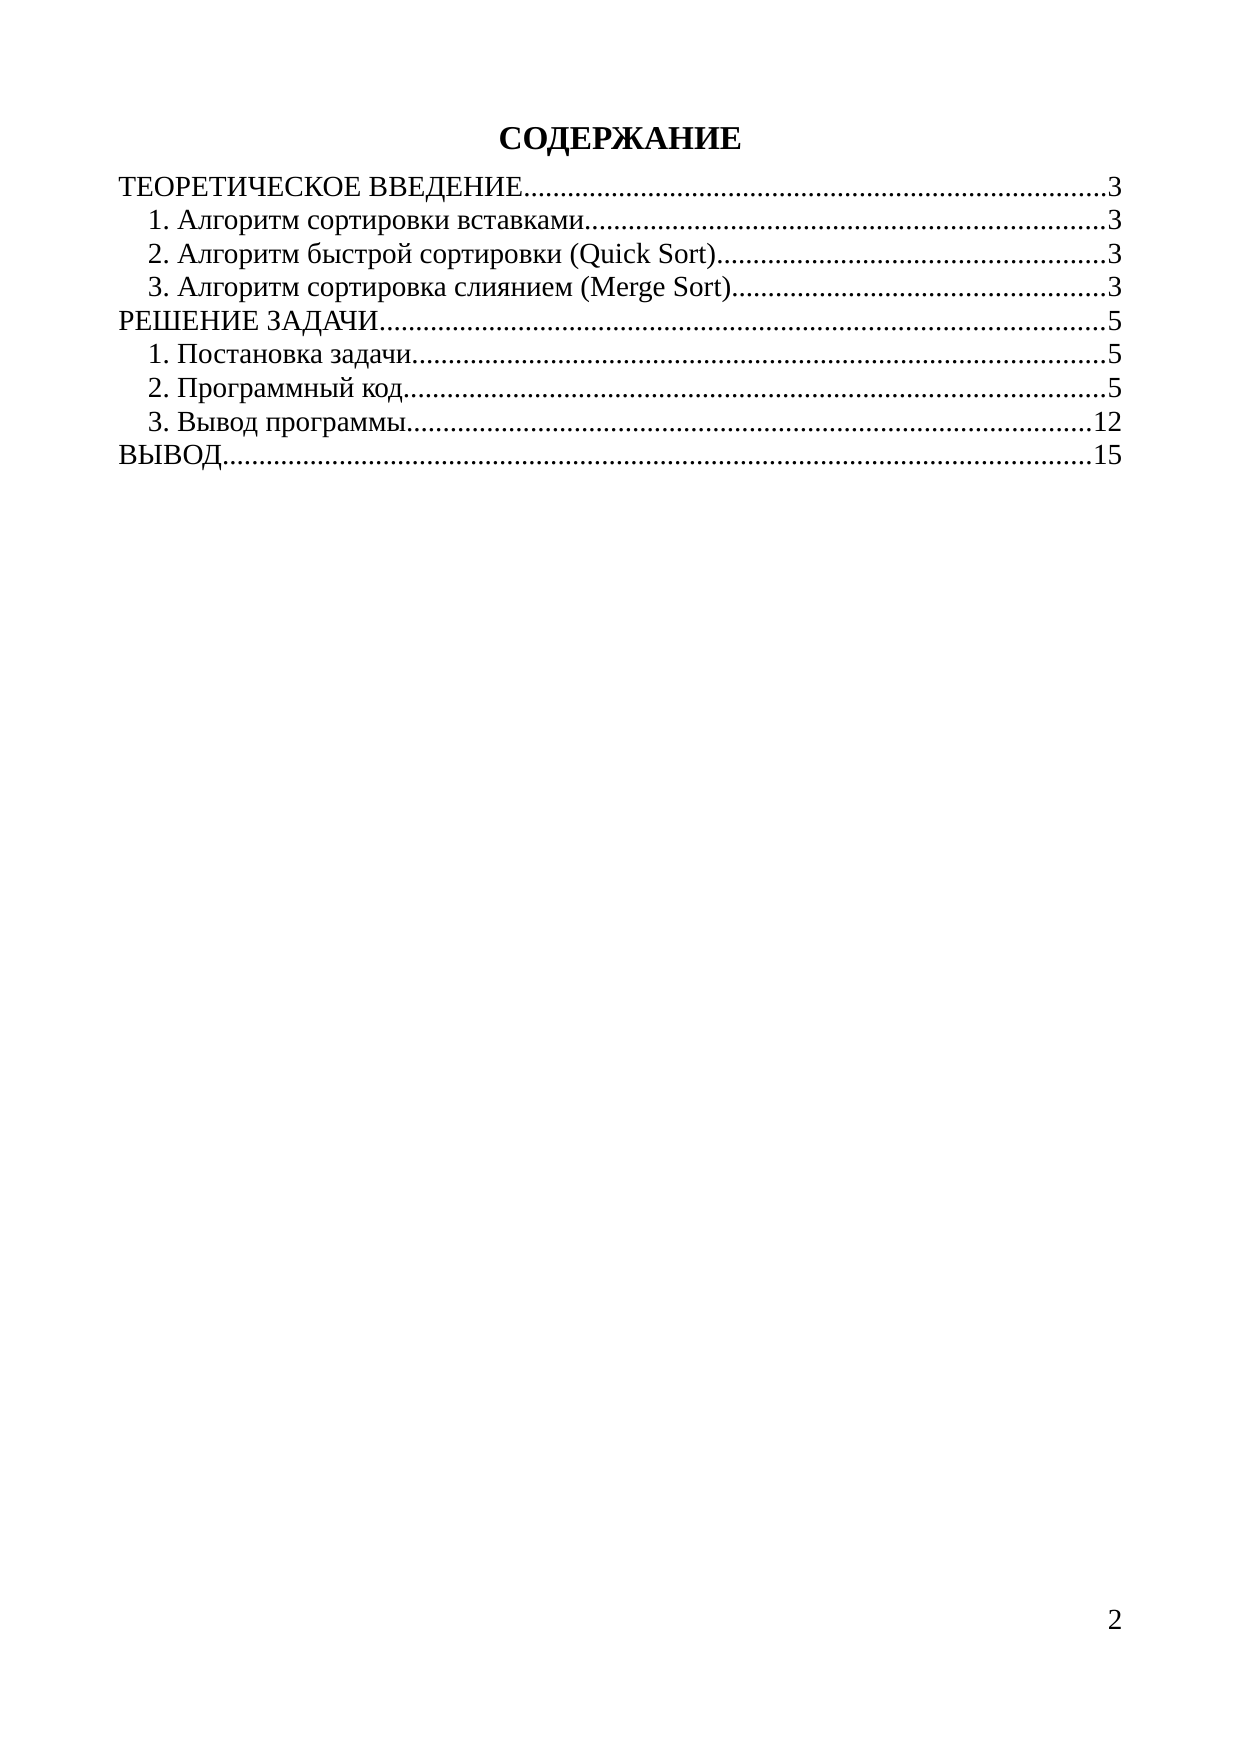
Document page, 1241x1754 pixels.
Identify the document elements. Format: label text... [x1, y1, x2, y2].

text ВЫВОД 15 [118, 437, 1122, 471]
text 2. Программный код 5 [148, 370, 1122, 404]
text РЕШЕНИЕ ЗАДАЧИ 5 [118, 303, 1122, 337]
text 3. Алгоритм сортировка слиянием (Merge Sort) 3 [148, 269, 1122, 303]
text 1. Постановка задачи 5 [148, 337, 1122, 370]
text 2. Алгоритм быстрой сортировки (Quick Sort) 3 [148, 236, 1122, 269]
subtitle СОДЕРЖАНИЕ [118, 118, 1122, 156]
text ТЕОРЕТИЧЕСКОЕ ВВЕДЕНИЕ 3 [118, 169, 1122, 202]
text 1. Алгоритм сортировки вставками 3 [148, 202, 1122, 236]
text 3. Вывод программы 12 [148, 404, 1122, 437]
